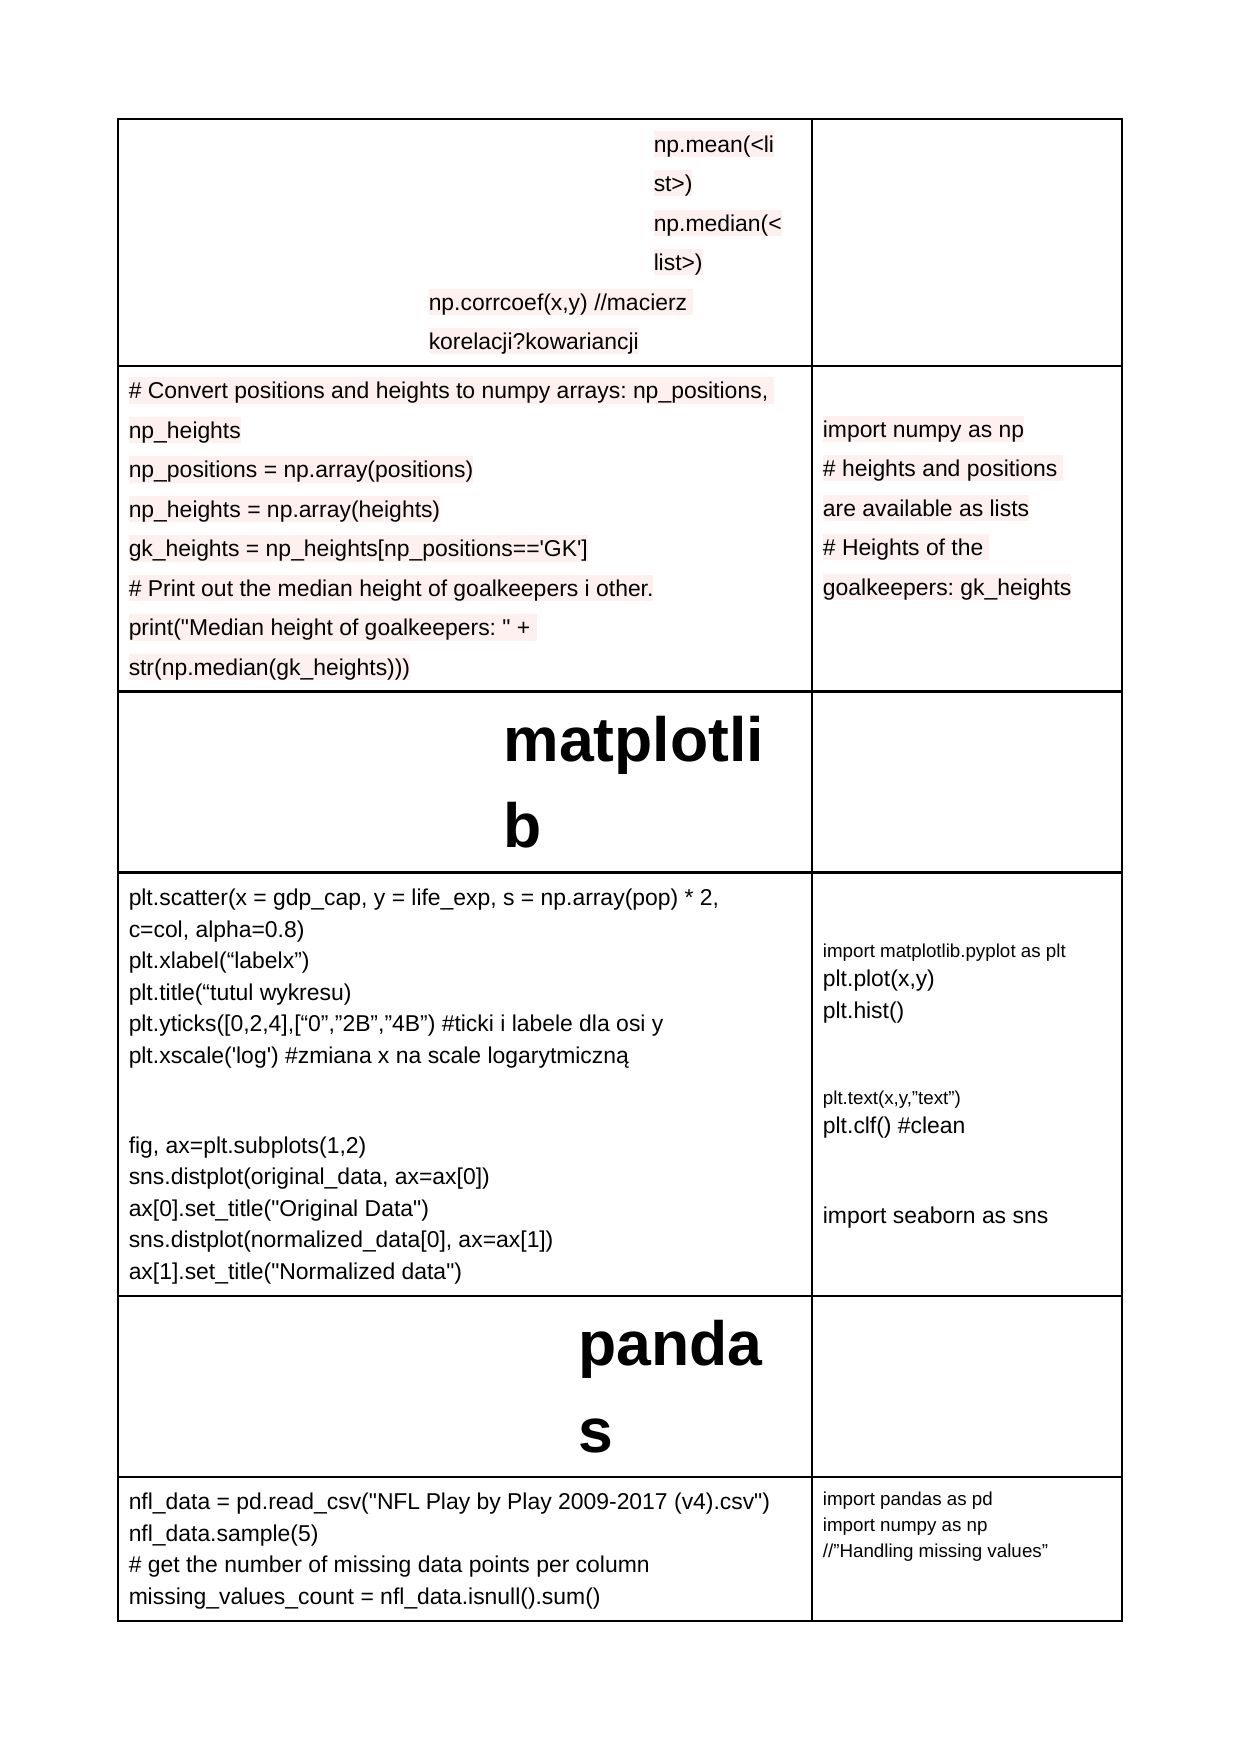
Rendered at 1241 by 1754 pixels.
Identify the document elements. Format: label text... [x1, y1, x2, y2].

table_cell nfl_data = pd.read_csv("NFL Play by Play 2009-2017 (v4).csv") nfl_data.sample(5) # get the number of missing data points per column missing_values_count = nfl_data.isnull().sum() [119, 1478, 811, 1619]
table_cell plt.scatter(x = gdp_cap, y = life_exp, s = np.array(pop) * 2, c=col, alpha=0.8) plt.xlabel(“labelx”) plt.title(“tutul wykresu) plt.yticks([0,2,4],[“0”,”2B”,”4B”) #ticki i labele dla osi y plt.xscale('log') #zmiana x na scale logarytmiczną fig, ax=plt.subplots(1,2) sns.distplot(original_data, ax=ax[0]) ax[0].set_title("Original Data") sns.distplot(normalized_data[0], ax=ax[1]) ax[1].set_title("Normalized data") [119, 874, 811, 1294]
table_cell np.mean(<list>) np.median(<list>) np.corrcoef(x,y) //macierz korelacji?kowariancji [119, 120, 811, 365]
table_cell # Convert positions and heights to numpy arrays: np_positions, np_heights np_positions = np.array(positions) np_heights = np.array(heights) gk_heights = np_heights[np_positions=='GK'] # Print out the median height of goalkeepers i other. print("Median height of goalkeepers: " + str(np.median(gk_heights))) [119, 367, 811, 690]
table_cell import pandas as pd import numpy as np //”Handling missing values” [813, 1478, 1121, 1619]
table_cell [813, 1297, 1121, 1476]
table_cell [813, 120, 1121, 365]
table_cell pandas [119, 1297, 811, 1476]
table_cell matplotlib [119, 693, 811, 871]
table_cell import matplotlib.pyplot as plt plt.plot(x,y) plt.hist() plt.text(x,y,”text”) plt.clf() #clean import seaborn as sns [813, 874, 1121, 1294]
table_cell import numpy as np # heights and positions are available as lists # Heights of the goalkeepers: gk_heights [813, 367, 1121, 690]
table_cell [813, 693, 1121, 871]
